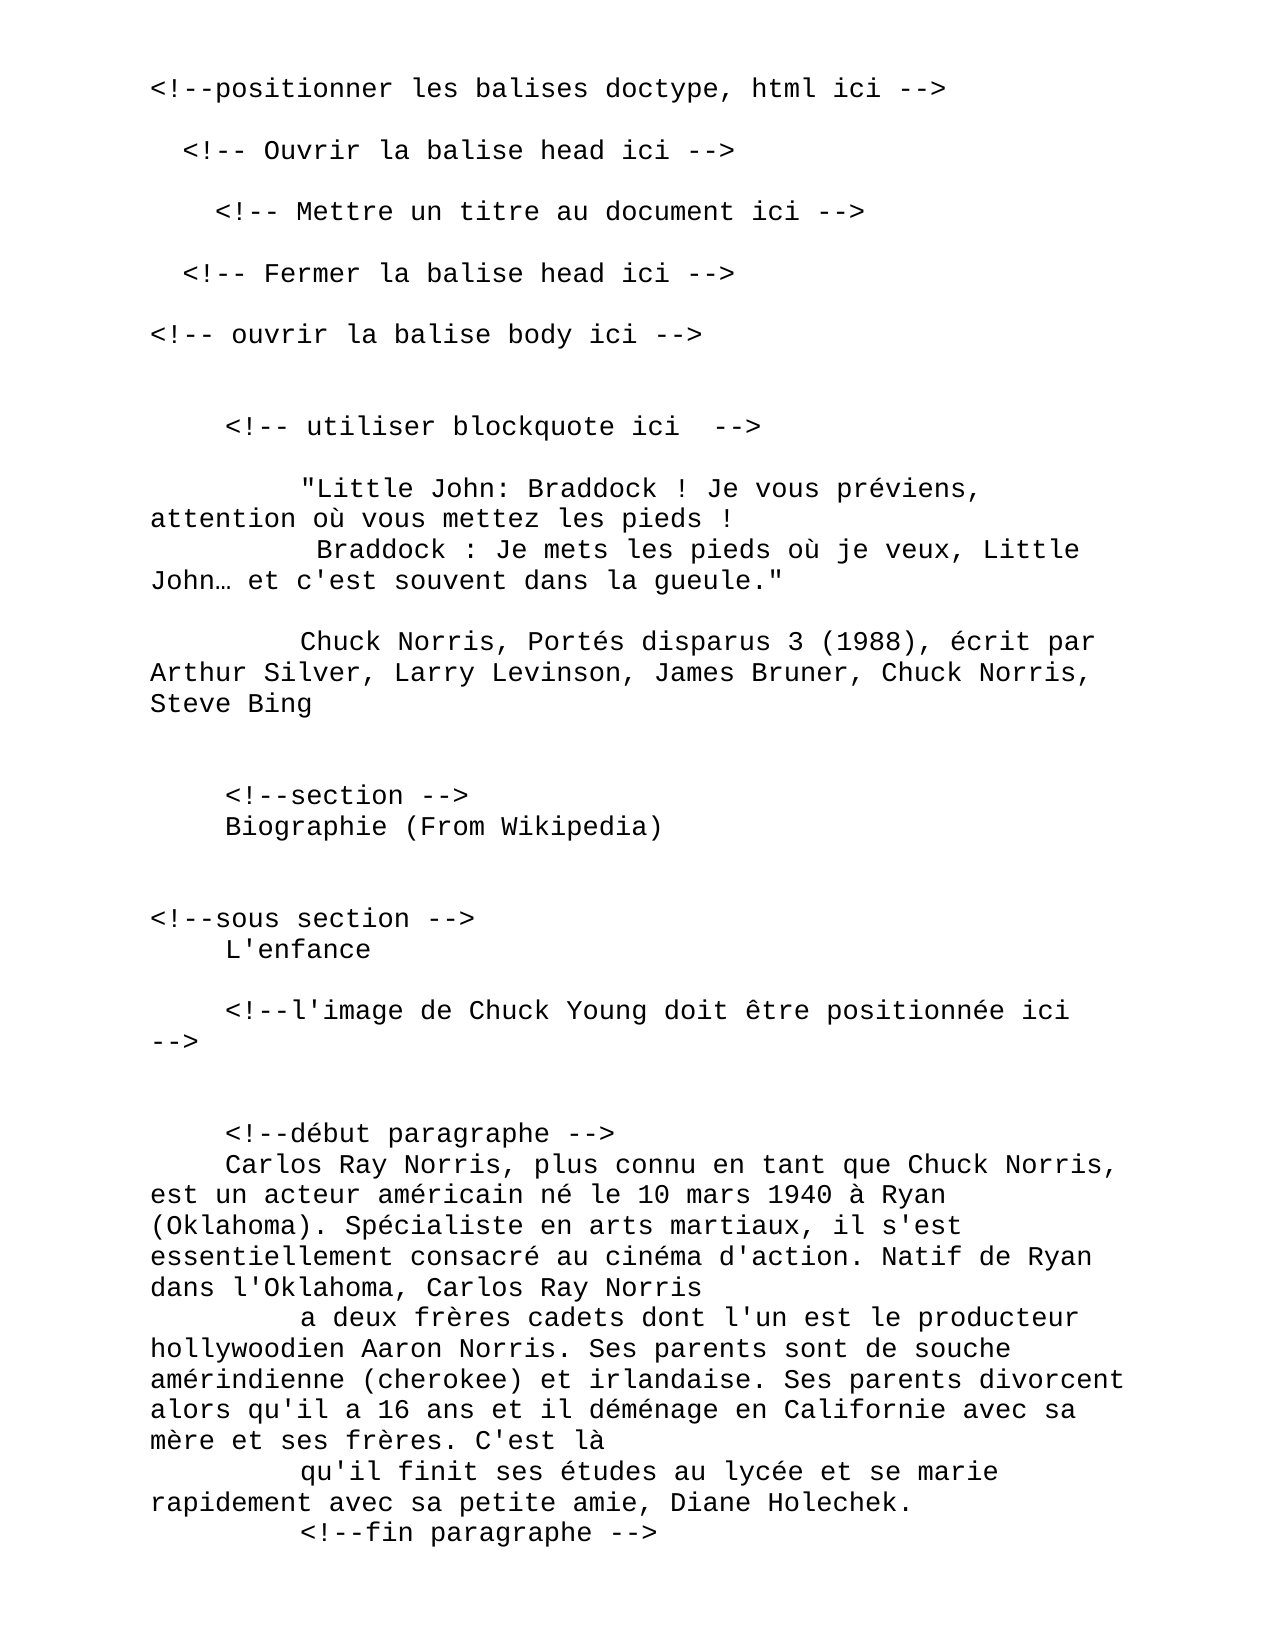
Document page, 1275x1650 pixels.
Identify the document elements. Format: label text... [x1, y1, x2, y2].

text <!--fin paragraphe --> [150, 1519, 1125, 1550]
text "Little John: Braddock ! Je vous préviens, attention où vous mettez les pieds ! [150, 474, 1125, 536]
text L'enfance [150, 935, 1125, 966]
text <!-- utiliser blockquote ici --> [150, 413, 1125, 444]
text <!-- Ouvrir la balise head ici --> [150, 136, 1125, 167]
text Biographie (From Wikipedia) [150, 812, 1125, 843]
text Carlos Ray Norris, plus connu en tant que Chuck Norris, est un acteur américain né le 10 mars 1940 à Ryan (Oklahoma). Spécialiste en arts martiaux, il s'est essentiellement consacré au cinéma d'action. Natif de Ryan dans l'Oklahoma, Carlos Ray Norris [150, 1151, 1125, 1304]
text Chuck Norris, Portés disparus 3 (1988), écrit par Arthur Silver, Larry Levinson, James Bruner, Chuck Norris, Steve Bing [150, 628, 1125, 720]
text <!--section --> [150, 782, 1125, 812]
text <!--positionner les balises doctype, html ici --> [150, 75, 1125, 106]
text <!-- ouvrir la balise body ici --> [150, 321, 1125, 352]
text Braddock : Je mets les pieds où je veux, Little John… et c'est souvent dans la gueule." [150, 536, 1125, 597]
text <!--début paragraphe --> [150, 1120, 1125, 1151]
text <!-- Mettre un titre au document ici --> [150, 198, 1125, 229]
text a deux frères cadets dont l'un est le producteur hollywoodien Aaron Norris. Ses parents sont de souche amérindienne (cherokee) et irlandaise. Ses parents divorcent alors qu'il a 16 ans et il déménage en Californie avec sa mère et ses frères. C'est là [150, 1304, 1125, 1458]
text <!--l'image de Chuck Young doit être positionnée ici --> [150, 997, 1125, 1058]
text qu'il finit ses études au lycée et se marie rapidement avec sa petite amie, Diane Holechek. [150, 1458, 1125, 1519]
text <!--sous section --> [150, 905, 1125, 935]
text <!-- Fermer la balise head ici --> [150, 259, 1125, 290]
